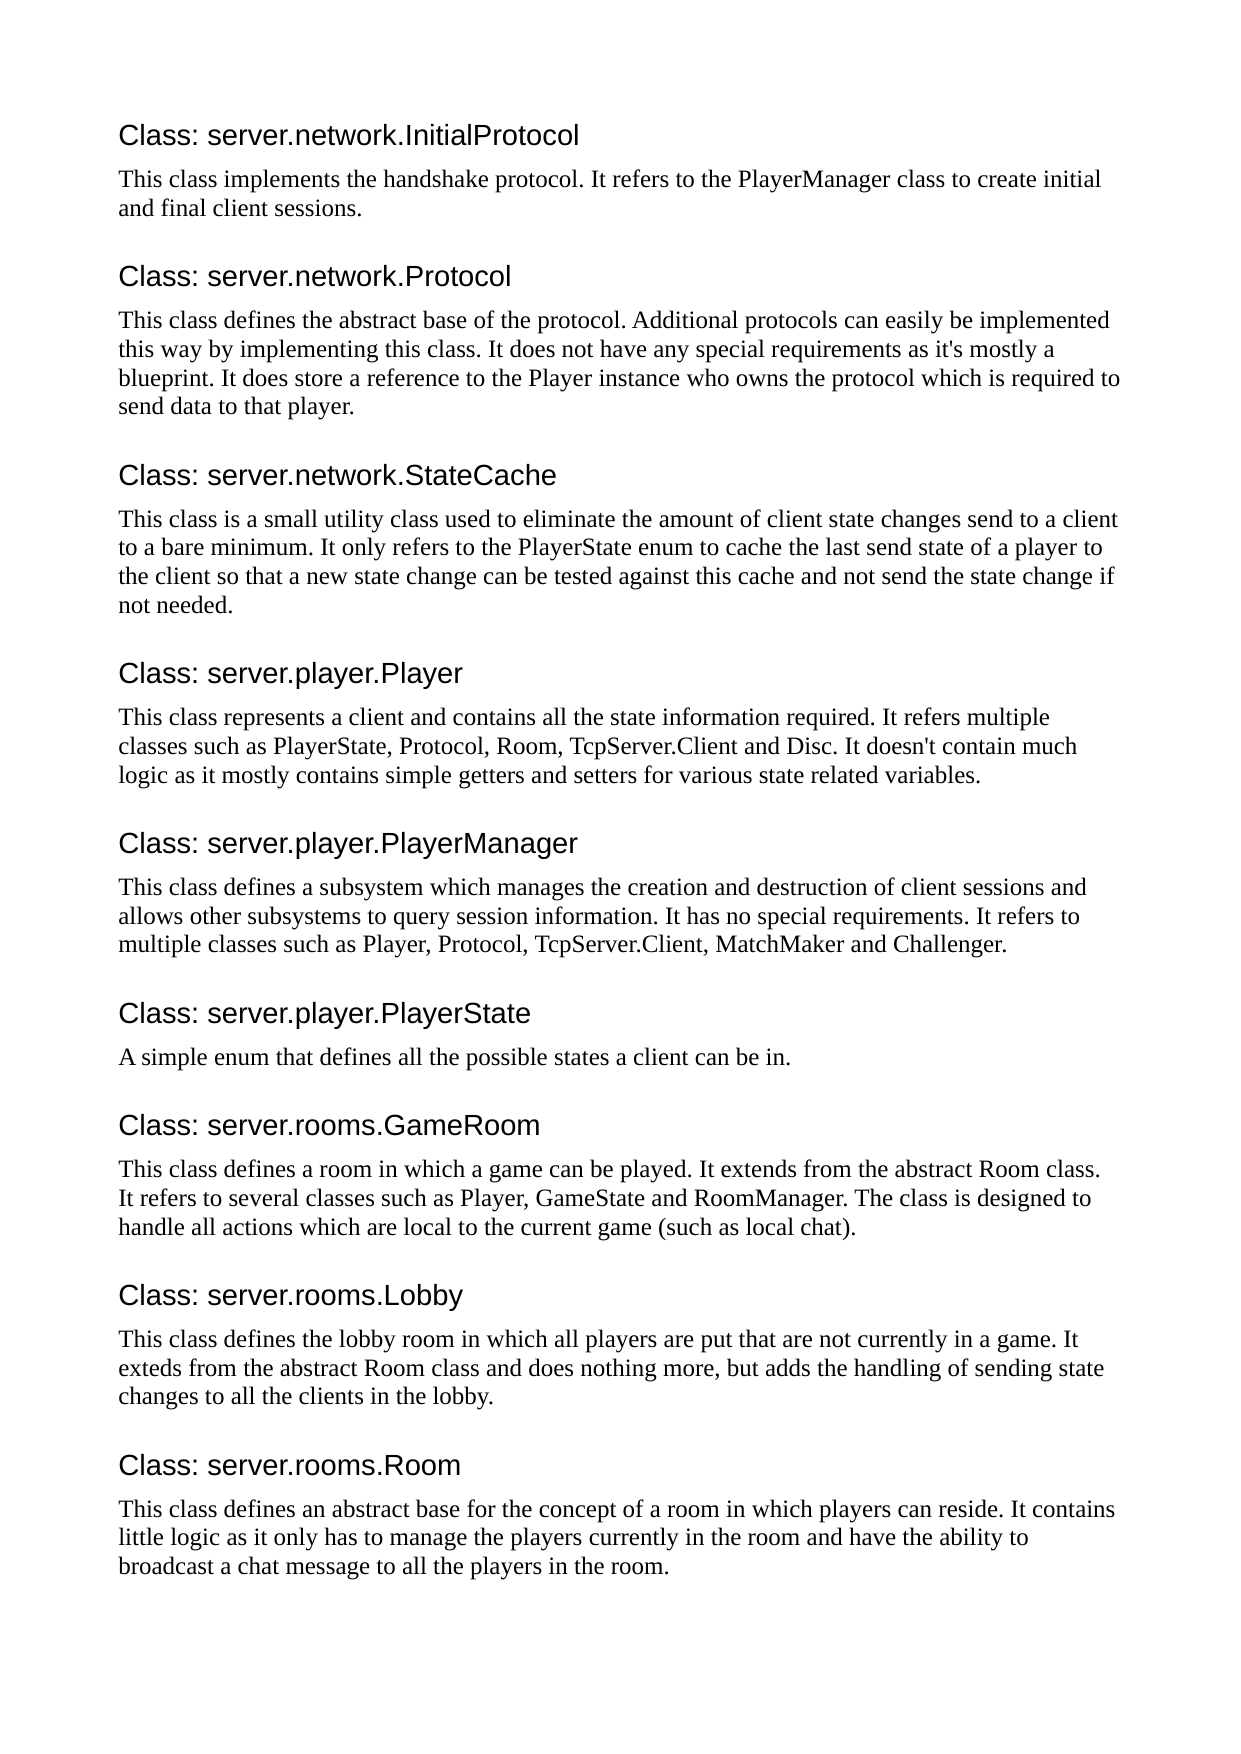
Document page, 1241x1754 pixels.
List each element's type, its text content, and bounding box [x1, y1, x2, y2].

subtitle Class: server.player.PlayerState [118, 996, 1122, 1029]
text This class is a small utility class used to eliminate the amount of client state changes send to a client to a bare minimum. It only refers to the PlayerState enum to cache the last send state of a player to the client so that a new state change can be tested against this cache and not send the state change if not needed. [118, 504, 1122, 619]
subtitle Class: server.rooms.Lobby [118, 1278, 1122, 1311]
subtitle Class: server.network.InitialProtocol [118, 118, 1122, 152]
text This class defines the lobby room in which all players are put that are not currently in a game. It exteds from the abstract Room class and does nothing more, but adds the handling of sending state changes to all the clients in the lobby. [118, 1324, 1122, 1410]
subtitle Class: server.network.StateCache [118, 458, 1122, 491]
text This class defines a room in which a game can be played. It extends from the abstract Room class. It refers to several classes such as Player, GameState and RoomManager. The class is designed to handle all actions which are local to the current game (such as local chat). [118, 1154, 1122, 1240]
text This class defines an abstract base for the concept of a room in which players can reside. It contains little logic as it only has to manage the players currently in the room and have the ability to broadcast a chat message to all the players in the room. [118, 1494, 1122, 1580]
text A simple enum that defines all the possible states a client can be in. [118, 1042, 1122, 1071]
subtitle Class: server.network.Protocol [118, 259, 1122, 293]
subtitle Class: server.rooms.Room [118, 1448, 1122, 1481]
text This class implements the handshake protocol. It refers to the PlayerManager class to create initial and final client sessions. [118, 164, 1122, 222]
subtitle Class: server.rooms.GameRoom [118, 1108, 1122, 1142]
subtitle Class: server.player.PlayerManager [118, 826, 1122, 859]
text This class represents a client and contains all the state information required. It refers multiple classes such as PlayerState, Protocol, Room, TcpServer.Client and Disc. It doesn't contain much logic as it mostly contains simple getters and setters for various state related variables. [118, 702, 1122, 788]
text This class defines a subsystem which manages the creation and destruction of client sessions and allows other subsystems to query session information. It has no special requirements. It refers to multiple classes such as Player, Protocol, TcpServer.Client, MatchMaker and Challenger. [118, 872, 1122, 958]
text This class defines the abstract base of the protocol. Additional protocols can easily be implemented this way by implementing this class. It does not have any special requirements as it's mostly a blueprint. It does store a reference to the Player instance who owns the protocol which is required to send data to that player. [118, 305, 1122, 420]
subtitle Class: server.player.Player [118, 656, 1122, 690]
